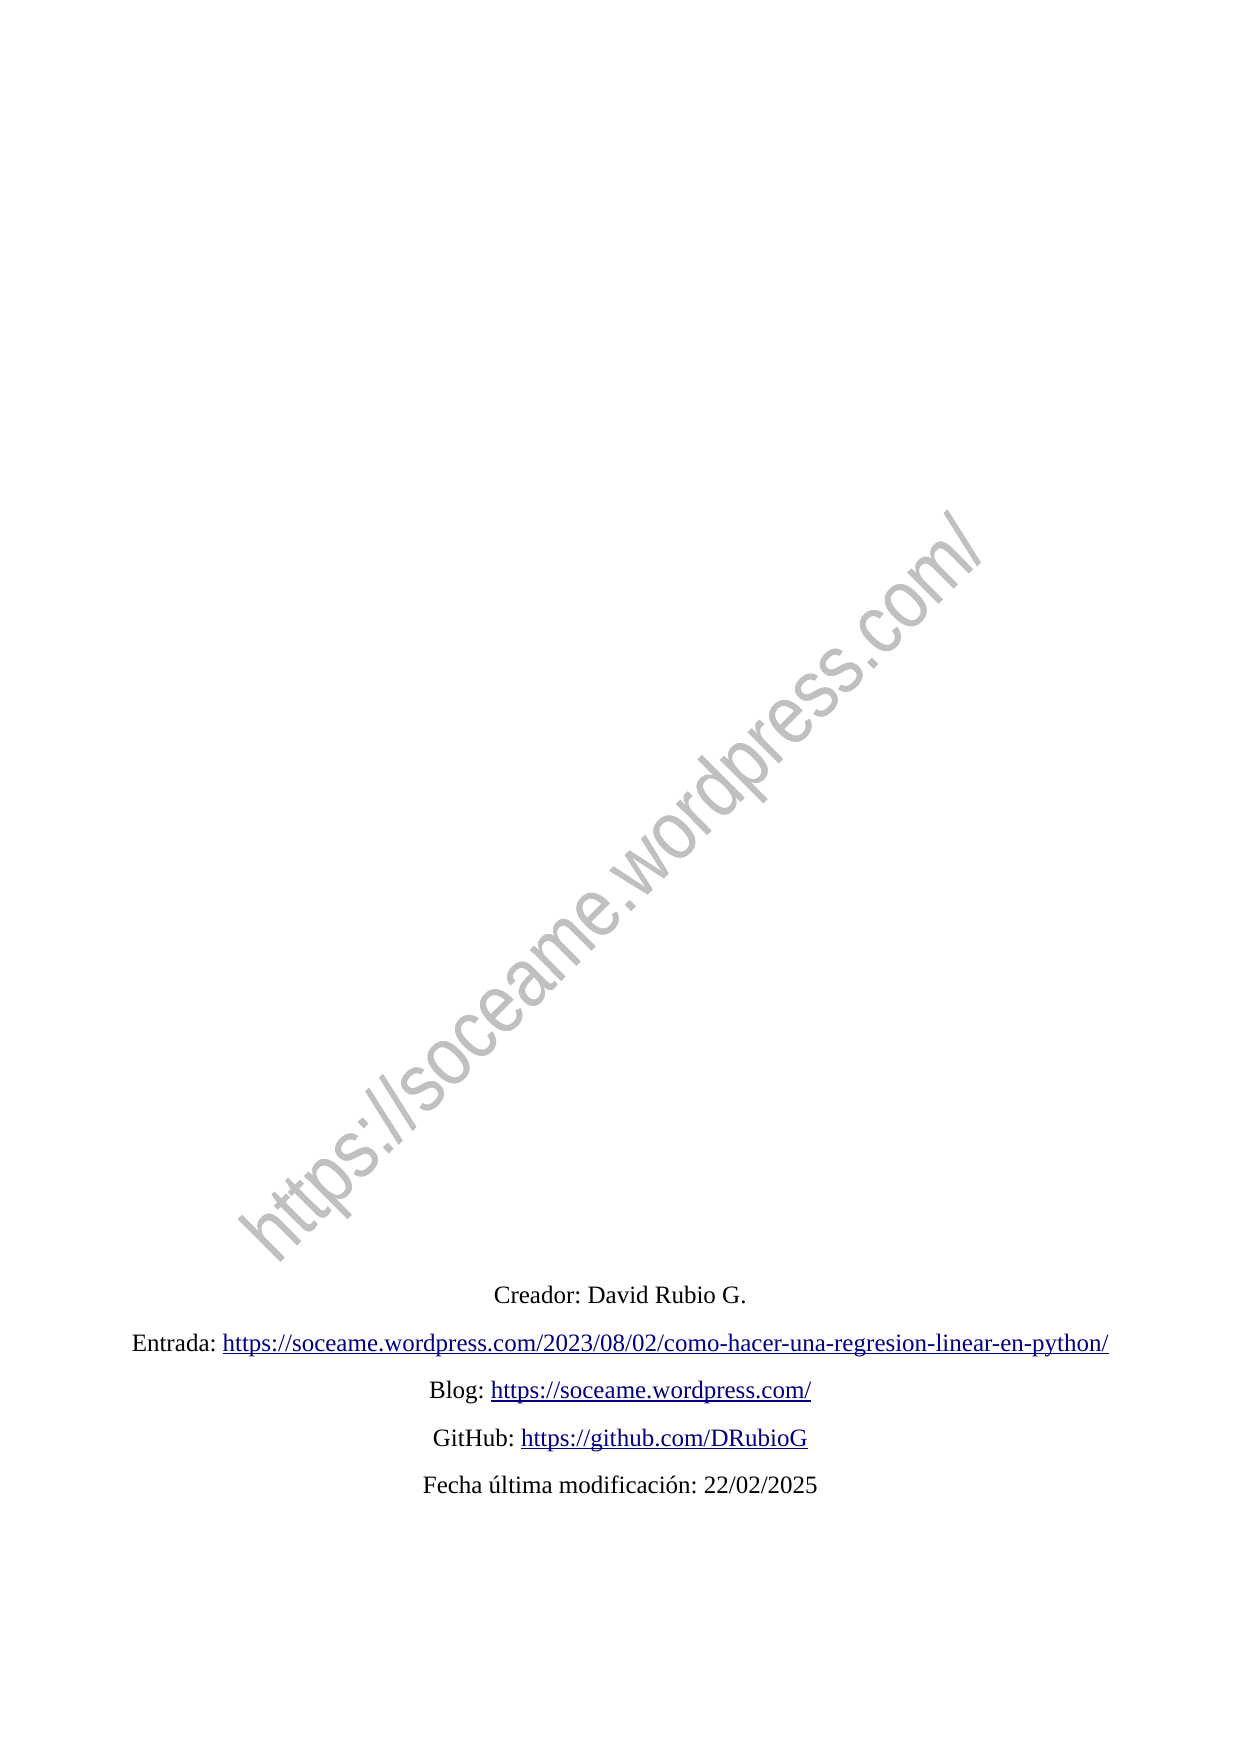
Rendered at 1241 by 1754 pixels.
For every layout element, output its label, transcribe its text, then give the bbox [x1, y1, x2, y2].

text Creador: David Rubio G. [118, 1280, 1122, 1309]
text Blog: https://soceame.wordpress.com/ [118, 1375, 1122, 1404]
text Entrada: https://soceame.wordpress.com/2023/08/02/como-hacer-una-regresion-linear-en-python/ [118, 1328, 1122, 1357]
text Fecha última modificación: 22/02/2025 [118, 1471, 1122, 1499]
text GitHub: https://github.com/DRubioG [118, 1423, 1122, 1452]
